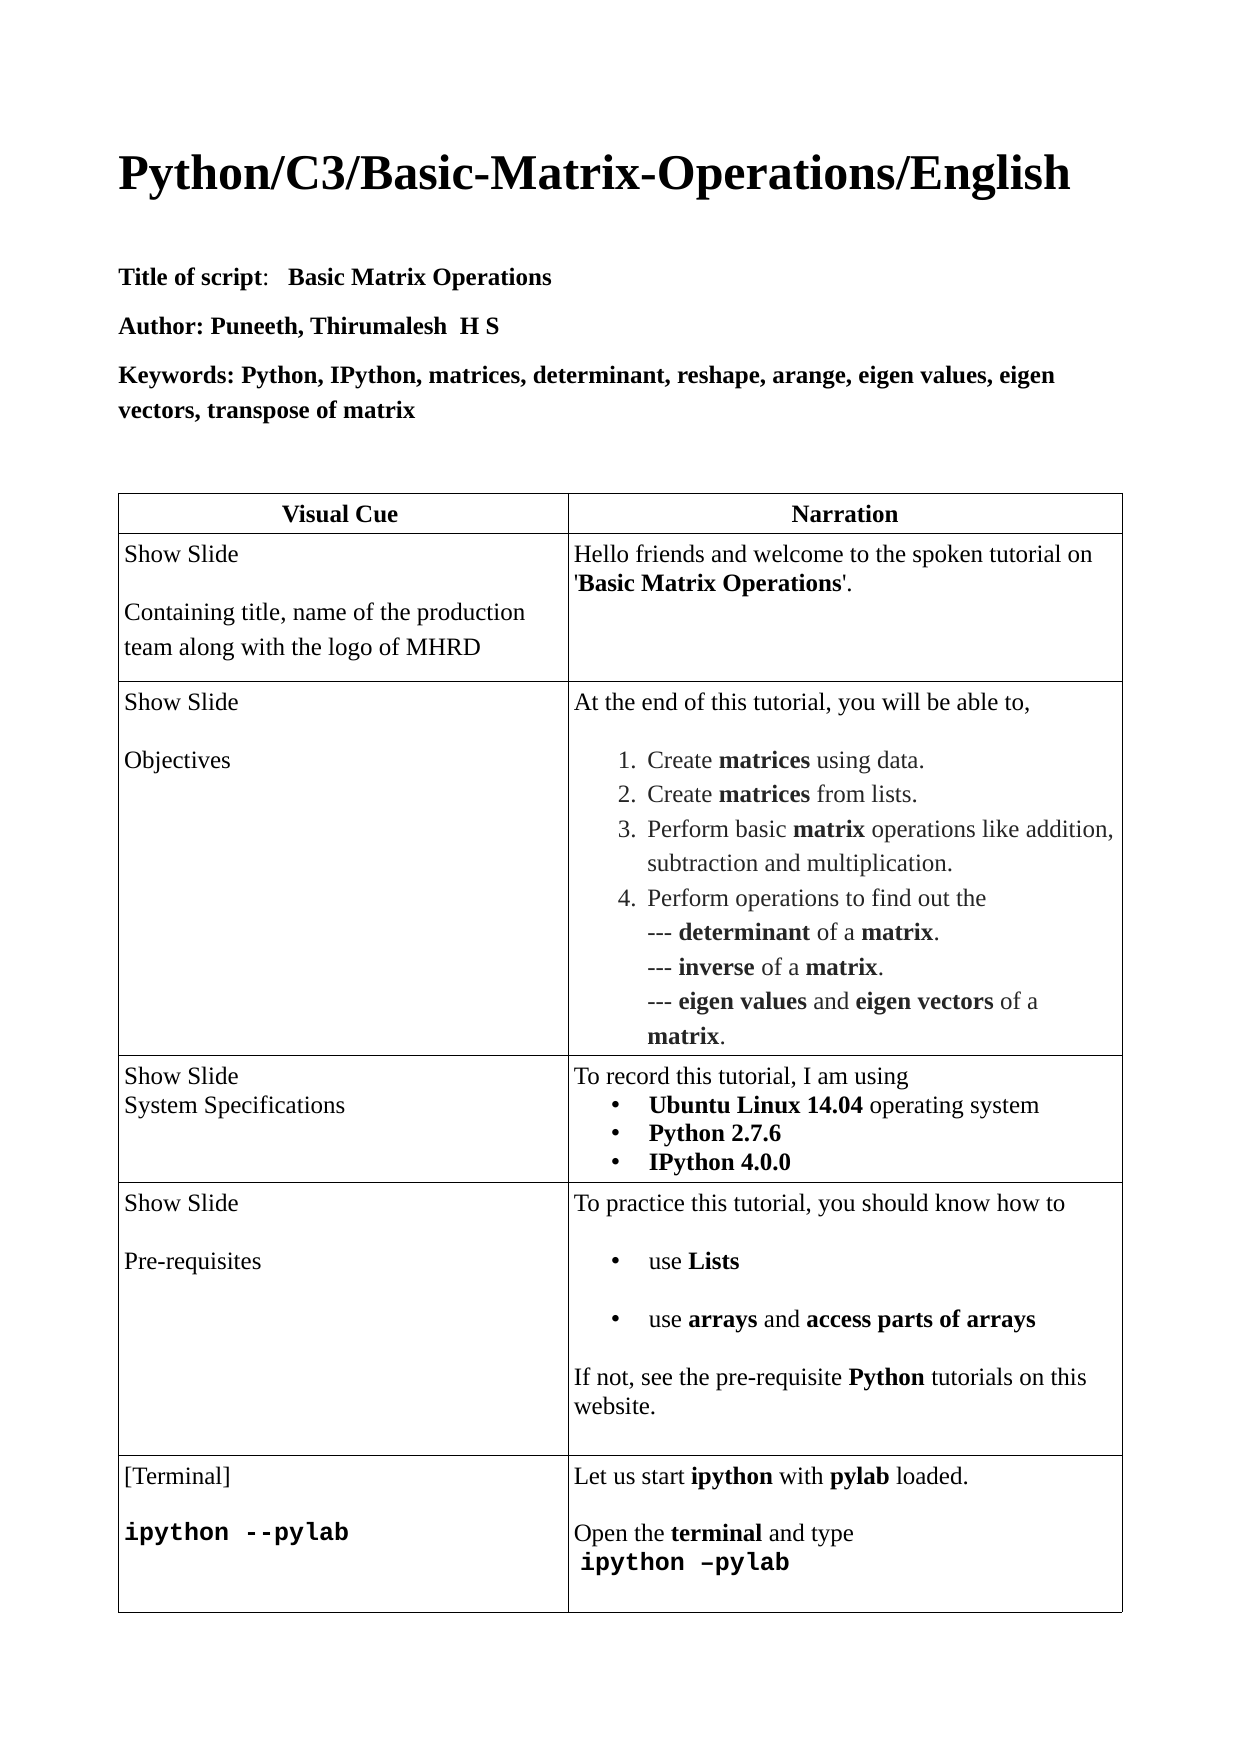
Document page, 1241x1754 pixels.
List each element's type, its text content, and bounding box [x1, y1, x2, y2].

table_cell Let us start ipython with pylab loaded. Open the terminal and type ipython –pylab [569, 1456, 1122, 1612]
table_cell [Terminal] ipython --pylab [119, 1456, 568, 1612]
table_cell To practice this tutorial, you should know how to use Lists use arrays and access parts of arrays If not, see the pre-requisite Python tutorials on this website. [569, 1183, 1122, 1455]
table_cell At the end of this tutorial, you will be able to, Create matrices using data. Create matrices from lists. Perform basic matrix operations like addition, subtraction and multiplication. Perform operations to find out the --- determinant of a matrix. --- inverse of a matrix. --- eigen values and eigen vectors of a matrix. [569, 682, 1122, 1055]
table_cell Show Slide System Specifications [119, 1056, 568, 1182]
table_cell Show Slide Pre-requisites [119, 1183, 568, 1455]
table_cell Show Slide Containing title, name of the production team along with the logo of MHRD [119, 534, 568, 681]
text Title of script: Basic Matrix Operations [118, 262, 1122, 291]
table_header Visual Cue [119, 494, 568, 533]
table_header Narration [569, 494, 1122, 533]
text Author: Puneeth, Thirumalesh H S [118, 311, 1122, 340]
subtitle Python/C3/Basic-Matrix-Operations/English [118, 143, 1122, 201]
table_cell Show Slide Objectives [119, 682, 568, 1055]
text Keywords: Python, IPython, matrices, determinant, reshape, arange, eigen values, eigen vectors, transpose of matrix [118, 360, 1122, 423]
table_cell Hello friends and welcome to the spoken tutorial on 'Basic Matrix Operations'. [569, 534, 1122, 681]
table_cell To record this tutorial, I am using Ubuntu Linux 14.04 operating system Python 2.7.6 IPython 4.0.0 [569, 1056, 1122, 1182]
